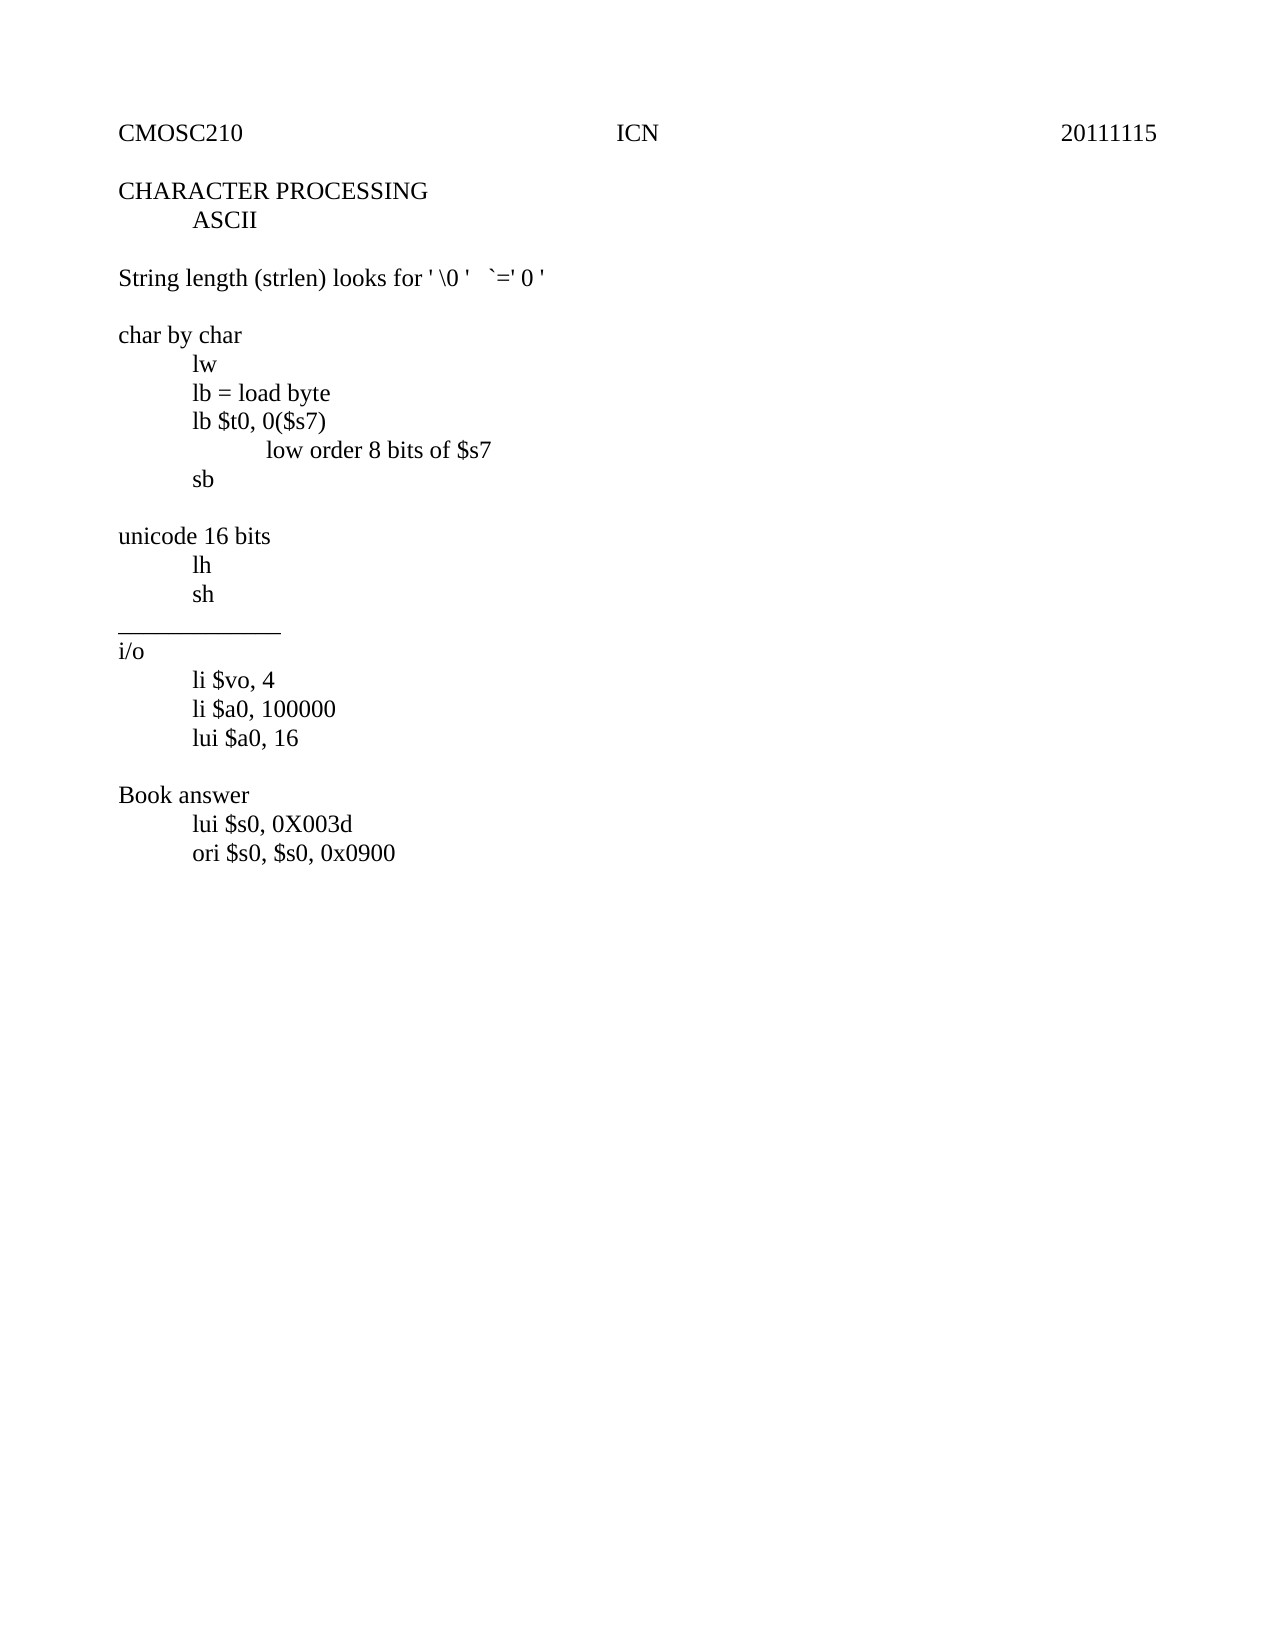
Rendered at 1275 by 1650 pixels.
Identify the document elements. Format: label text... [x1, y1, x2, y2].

text char by char [118, 320, 1157, 349]
text lb $t0, 0($s7) [118, 406, 1157, 435]
text lb = load byte [118, 378, 1157, 406]
text unicode 16 bits [118, 521, 1157, 550]
text li $vo, 4 [118, 665, 1157, 694]
text String length (strlen) looks for ' \0 ' `=' 0 ' [118, 263, 1157, 291]
text low order 8 bits of $s7 [118, 435, 1157, 464]
text lh [118, 550, 1157, 579]
text ori $s0, $s0, 0x0900 [118, 838, 1157, 866]
text CHARACTER PROCESSING [118, 176, 1157, 205]
text ASCII [118, 205, 1157, 234]
text lui $a0, 16 [118, 723, 1157, 751]
text lw [118, 349, 1157, 378]
text li $a0, 100000 [118, 694, 1157, 723]
text sb [118, 464, 1157, 493]
text _____________ [118, 608, 1157, 636]
text lui $s0, 0X003d [118, 809, 1157, 838]
text i/o [118, 636, 1157, 665]
text sh [118, 579, 1157, 608]
text Book answer [118, 780, 1157, 809]
